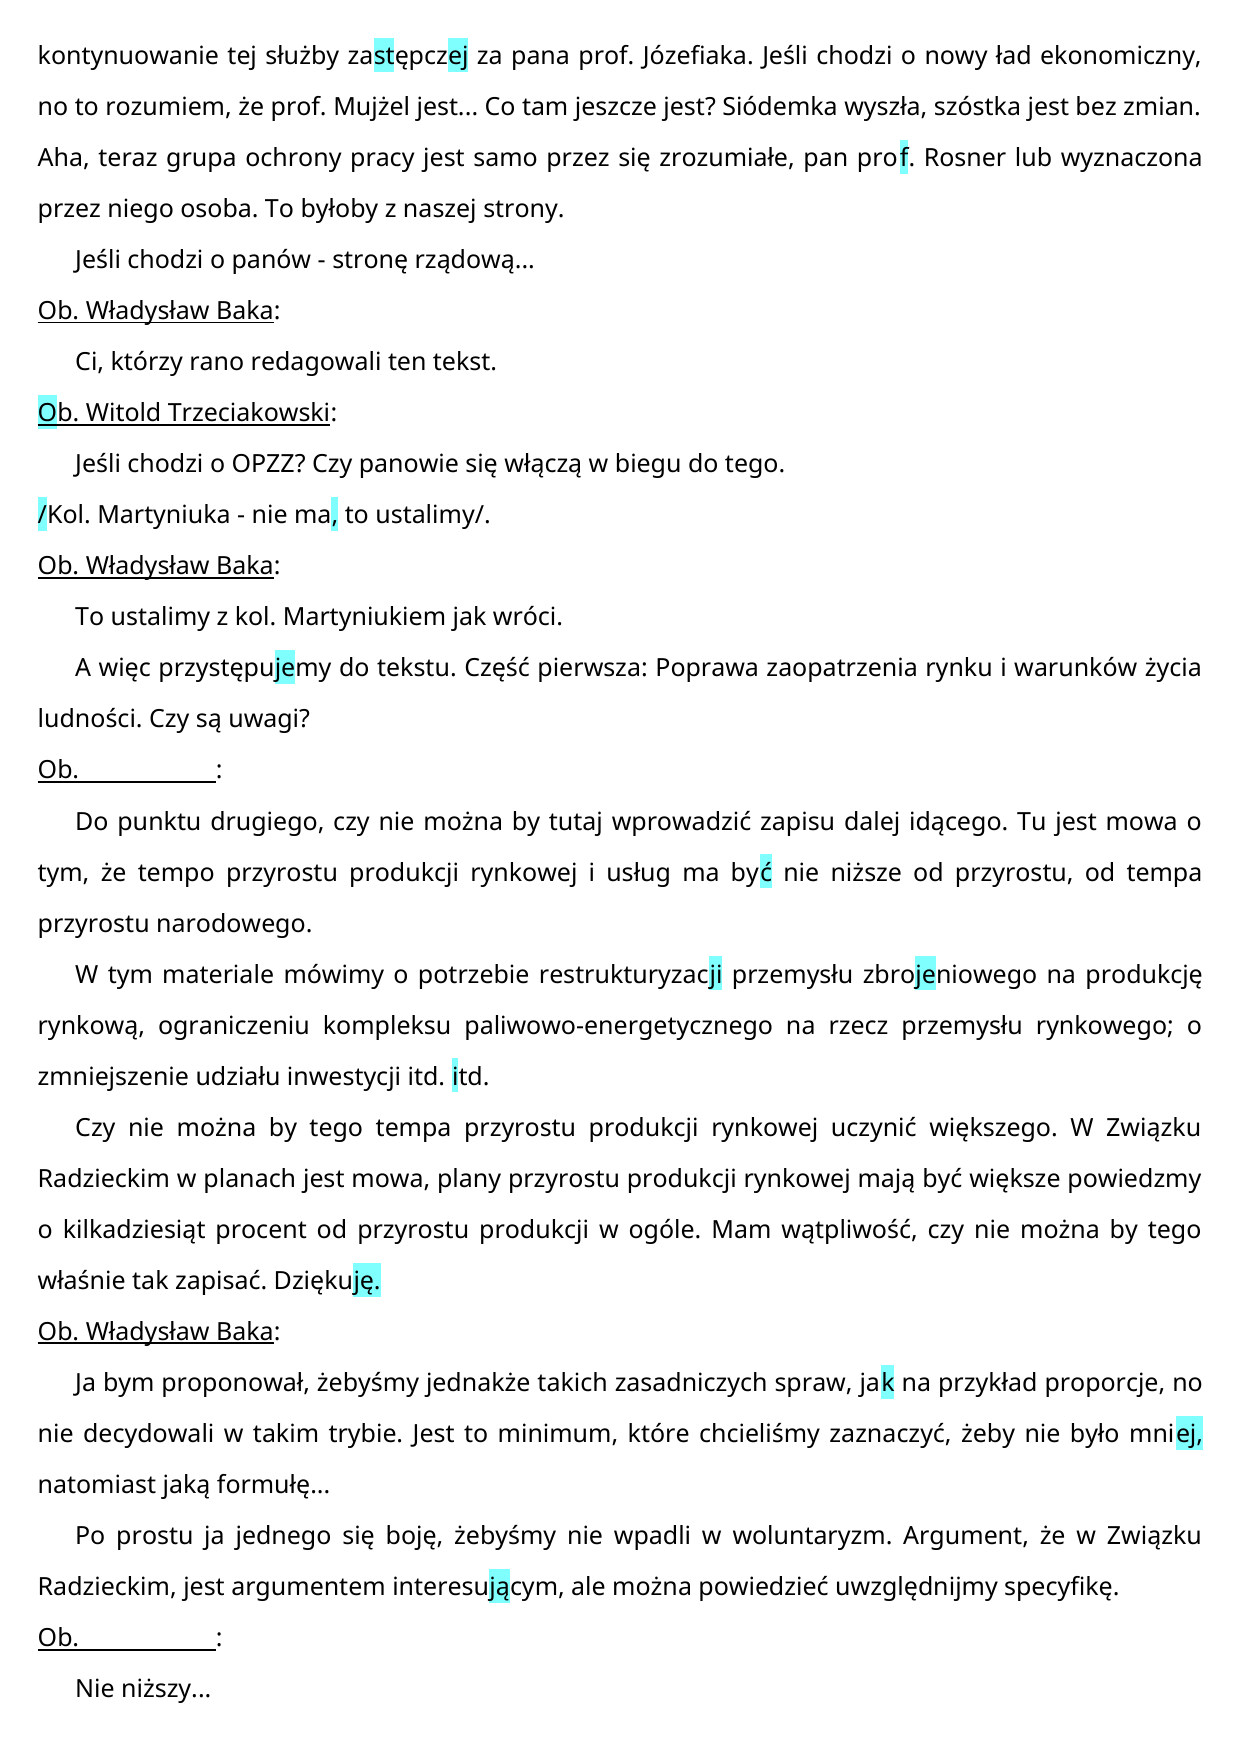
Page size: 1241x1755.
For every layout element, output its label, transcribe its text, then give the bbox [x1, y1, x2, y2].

text Ci, którzy rano redagowali ten tekst. [37, 344, 1203, 378]
text Do punktu drugiego, czy nie można by tutaj wprowadzić zapisu dalej idącego. Tu jest mowa o tym, że tempo przyrostu produkcji rynkowej i usług ma być nie niższe od przyrostu, od tempa przyrostu narodowego. [37, 803, 1203, 939]
text To ustalimy z kol. Martyniukiem jak wróci. [37, 599, 1203, 633]
text kontynuowanie tej służby zastępczej za pana prof. Józefiaka. Jeśli chodzi o nowy ład ekonomiczny, no to rozumiem, że prof. Mujżel jest... Co tam jeszcze jest? Siódemka wyszła, szóstka jest bez zmian. Aha, teraz grupa ochrony pracy jest samo przez się zrozumiałe, pan prof. Rosner lub wyznaczona przez niego osoba. To byłoby z naszej strony. [37, 37, 1203, 225]
text Nie niższy... [37, 1671, 1203, 1705]
text Jeśli chodzi o OPZZ? Czy panowie się włączą w biegu do tego. [37, 446, 1203, 480]
text W tym materiale mówimy o potrzebie restrukturyzacji przemysłu zbrojeniowego na produkcję rynkową, ograniczeniu kompleksu paliwowo-energetycznego na rzecz przemysłu rynkowego; o zmniejszenie udziału inwestycji itd. itd. [37, 956, 1203, 1092]
text Ob. Władysław Baka: [37, 548, 1203, 582]
text Ob. Władysław Baka: [37, 293, 1203, 327]
text Ob. Witold Trzeciakowski: [37, 395, 1203, 429]
text Ja bym proponował, żebyśmy jednakże takich zasadniczych spraw, jak na przykład proporcje, no nie decydowali w takim trybie. Jest to minimum, które chcieliśmy zaznaczyć, żeby nie było mniej, natomiast jaką formułę... [37, 1364, 1203, 1501]
text /Kol. Martyniuka - nie ma, to ustalimy/. [37, 497, 1203, 531]
text A więc przystępujemy do tekstu. Część pierwsza: Poprawa zaopatrzenia rynku i warunków życia ludności. Czy są uwagi? [37, 650, 1203, 735]
text Jeśli chodzi o panów - stronę rządową... [37, 242, 1203, 276]
text Ob. : [37, 1620, 1203, 1654]
text Ob. Władysław Baka: [37, 1313, 1203, 1348]
text Po prostu ja jednego się boję, żebyśmy nie wpadli w woluntaryzm. Argument, że w Związku Radzieckim, jest argumentem interesującym, ale można powiedzieć uwzględnijmy specyfikę. [37, 1518, 1203, 1603]
text Czy nie można by tego tempa przyrostu produkcji rynkowej uczynić większego. W Związku Radzieckim w planach jest mowa, plany przyrostu produkcji rynkowej mają być większe powiedzmy o kilkadziesiąt procent od przyrostu produkcji w ogóle. Mam wątpliwość, czy nie można by tego właśnie tak zapisać. Dziękuję. [37, 1109, 1203, 1297]
text Ob. : [37, 752, 1203, 786]
